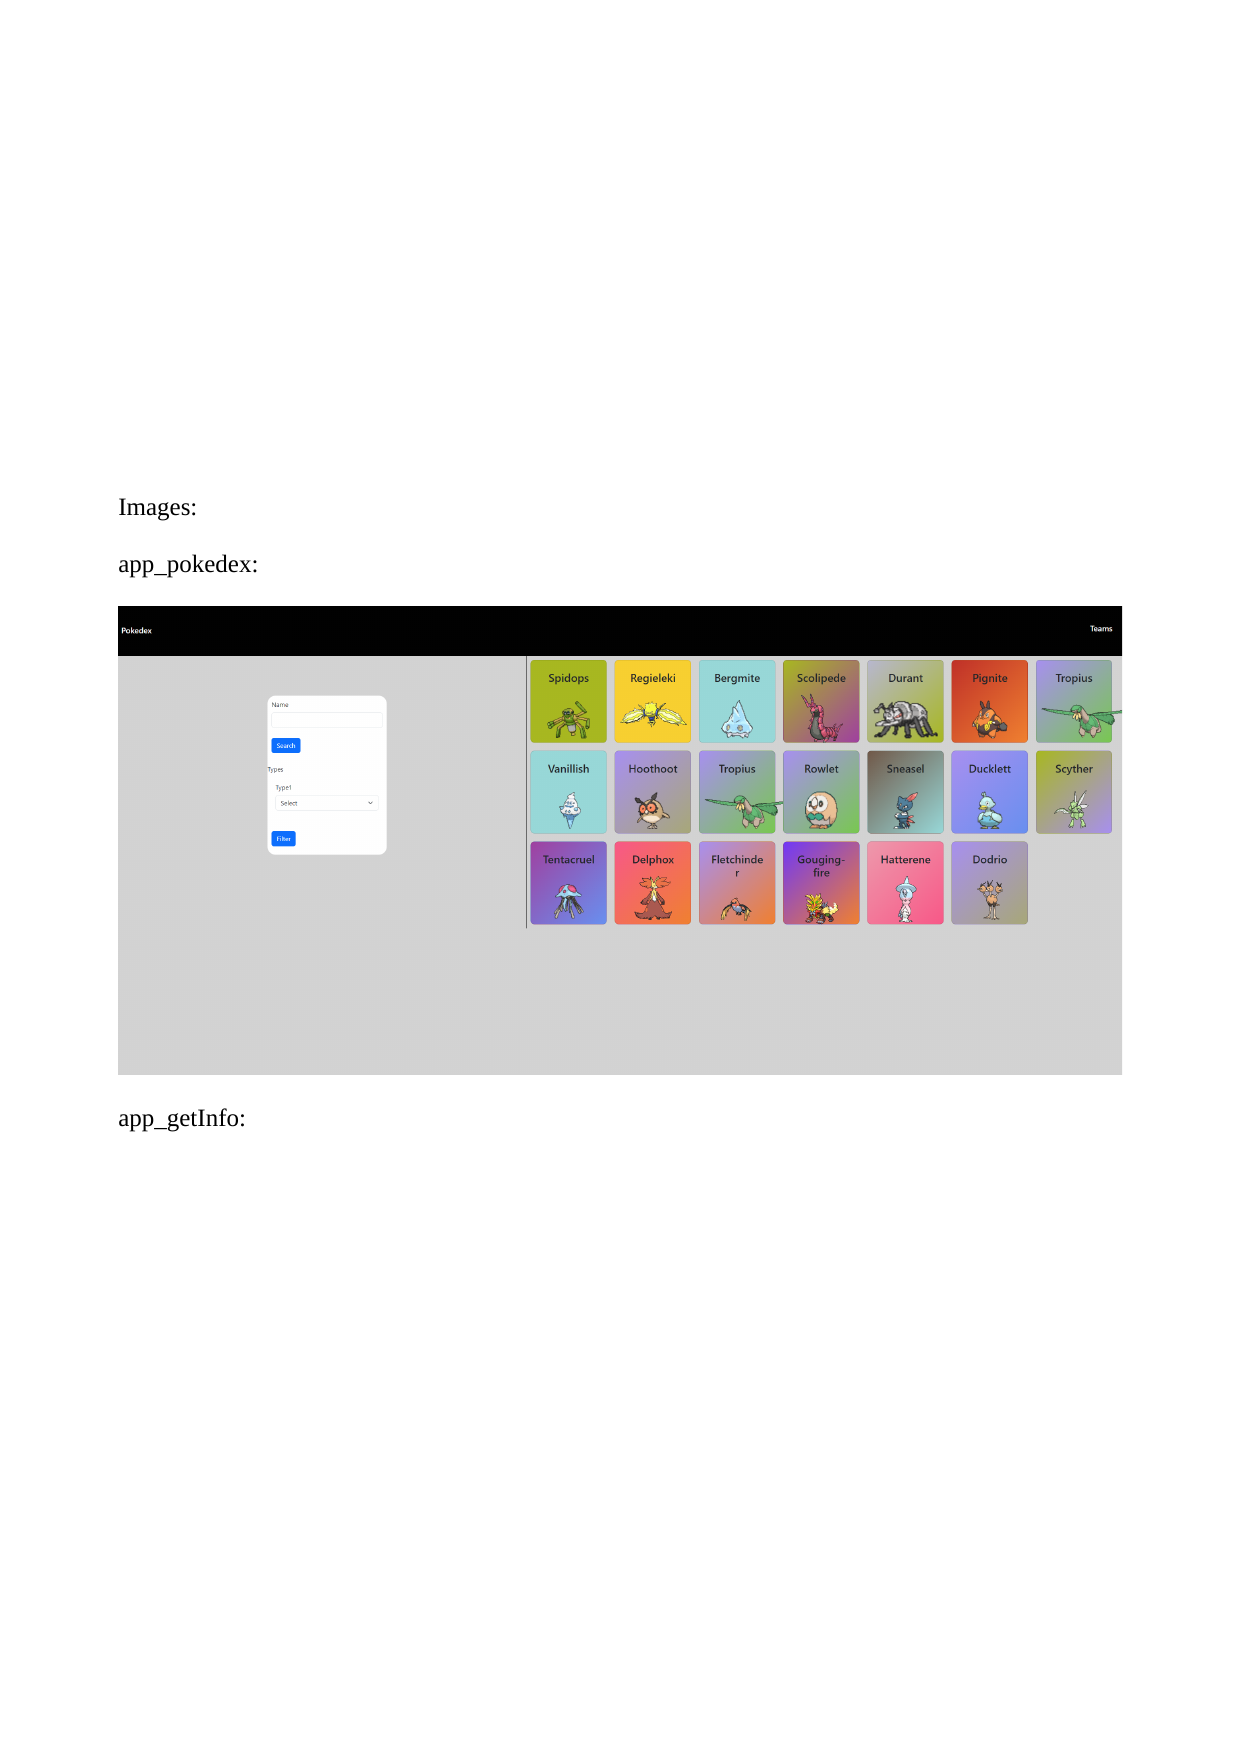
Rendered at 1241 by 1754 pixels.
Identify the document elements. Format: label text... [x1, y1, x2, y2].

text app_pokedex: [118, 549, 1122, 578]
picture [118, 606, 1123, 1075]
text Images: [118, 492, 1122, 521]
text app_getInfo: [118, 1103, 1122, 1132]
